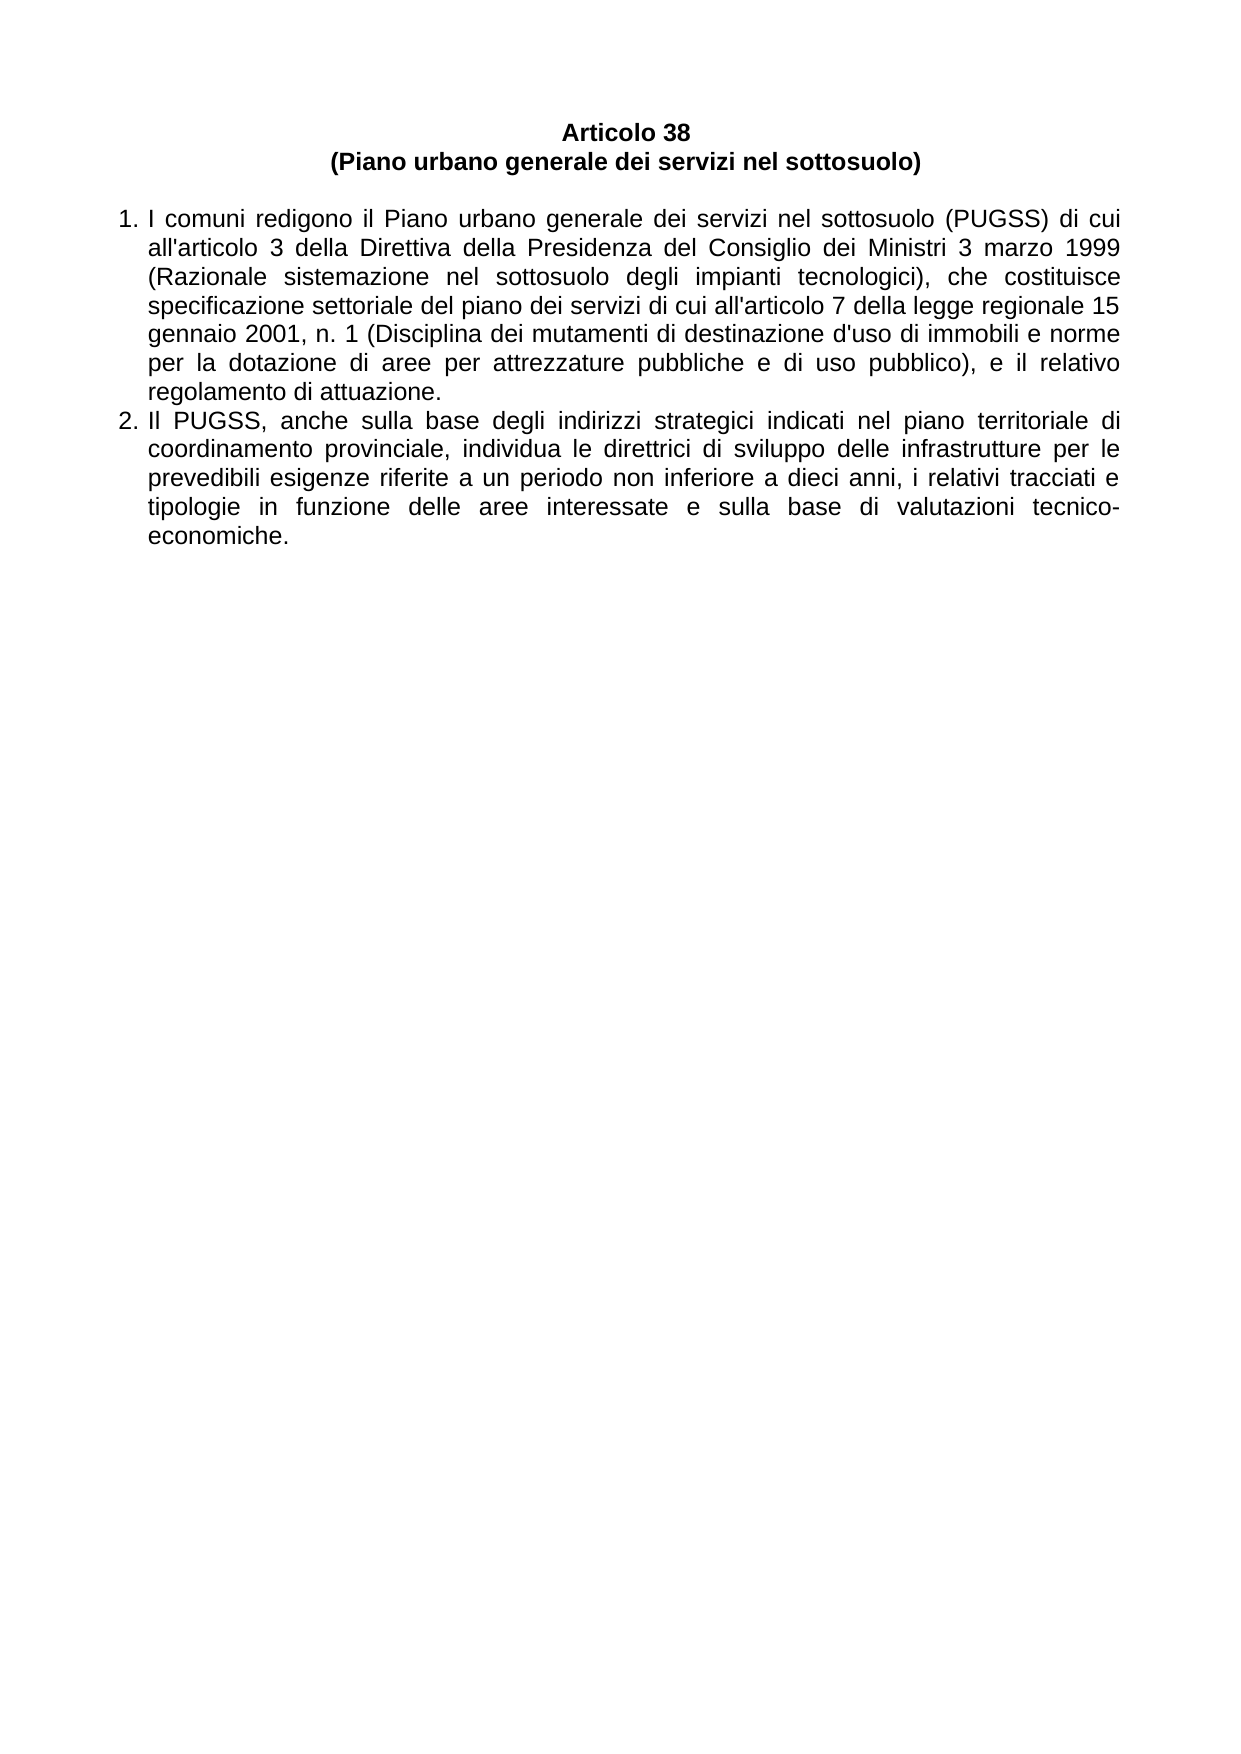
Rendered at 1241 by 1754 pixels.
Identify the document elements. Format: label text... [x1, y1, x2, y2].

text 2. Il PUGSS, anche sulla base degli indirizzi strategici indicati nel piano territoriale di coordinamento provinciale, individua le direttrici di sviluppo delle infrastrutture per le prevedibili esigenze riferite a un periodo non inferiore a dieci anni, i relativi tracciati e tipologie in funzione delle aree interessate e sulla base di valutazioni tecnico-economiche. [118, 406, 1122, 549]
text Articolo 38 [130, 118, 1122, 147]
text (Piano urbano generale dei servizi nel sottosuolo) [130, 147, 1122, 176]
text 1. I comuni redigono il Piano urbano generale dei servizi nel sottosuolo (PUGSS) di cui all'articolo 3 della Direttiva della Presidenza del Consiglio dei Ministri 3 marzo 1999 (Razionale sistemazione nel sottosuolo degli impianti tecnologici), che costituisce specificazione settoriale del piano dei servizi di cui all'articolo 7 della legge regionale 15 gennaio 2001, n. 1 (Disciplina dei mutamenti di destinazione d'uso di immobili e norme per la dotazione di aree per attrezzature pubbliche e di uso pubblico), e il relativo regolamento di attuazione. [118, 204, 1122, 406]
